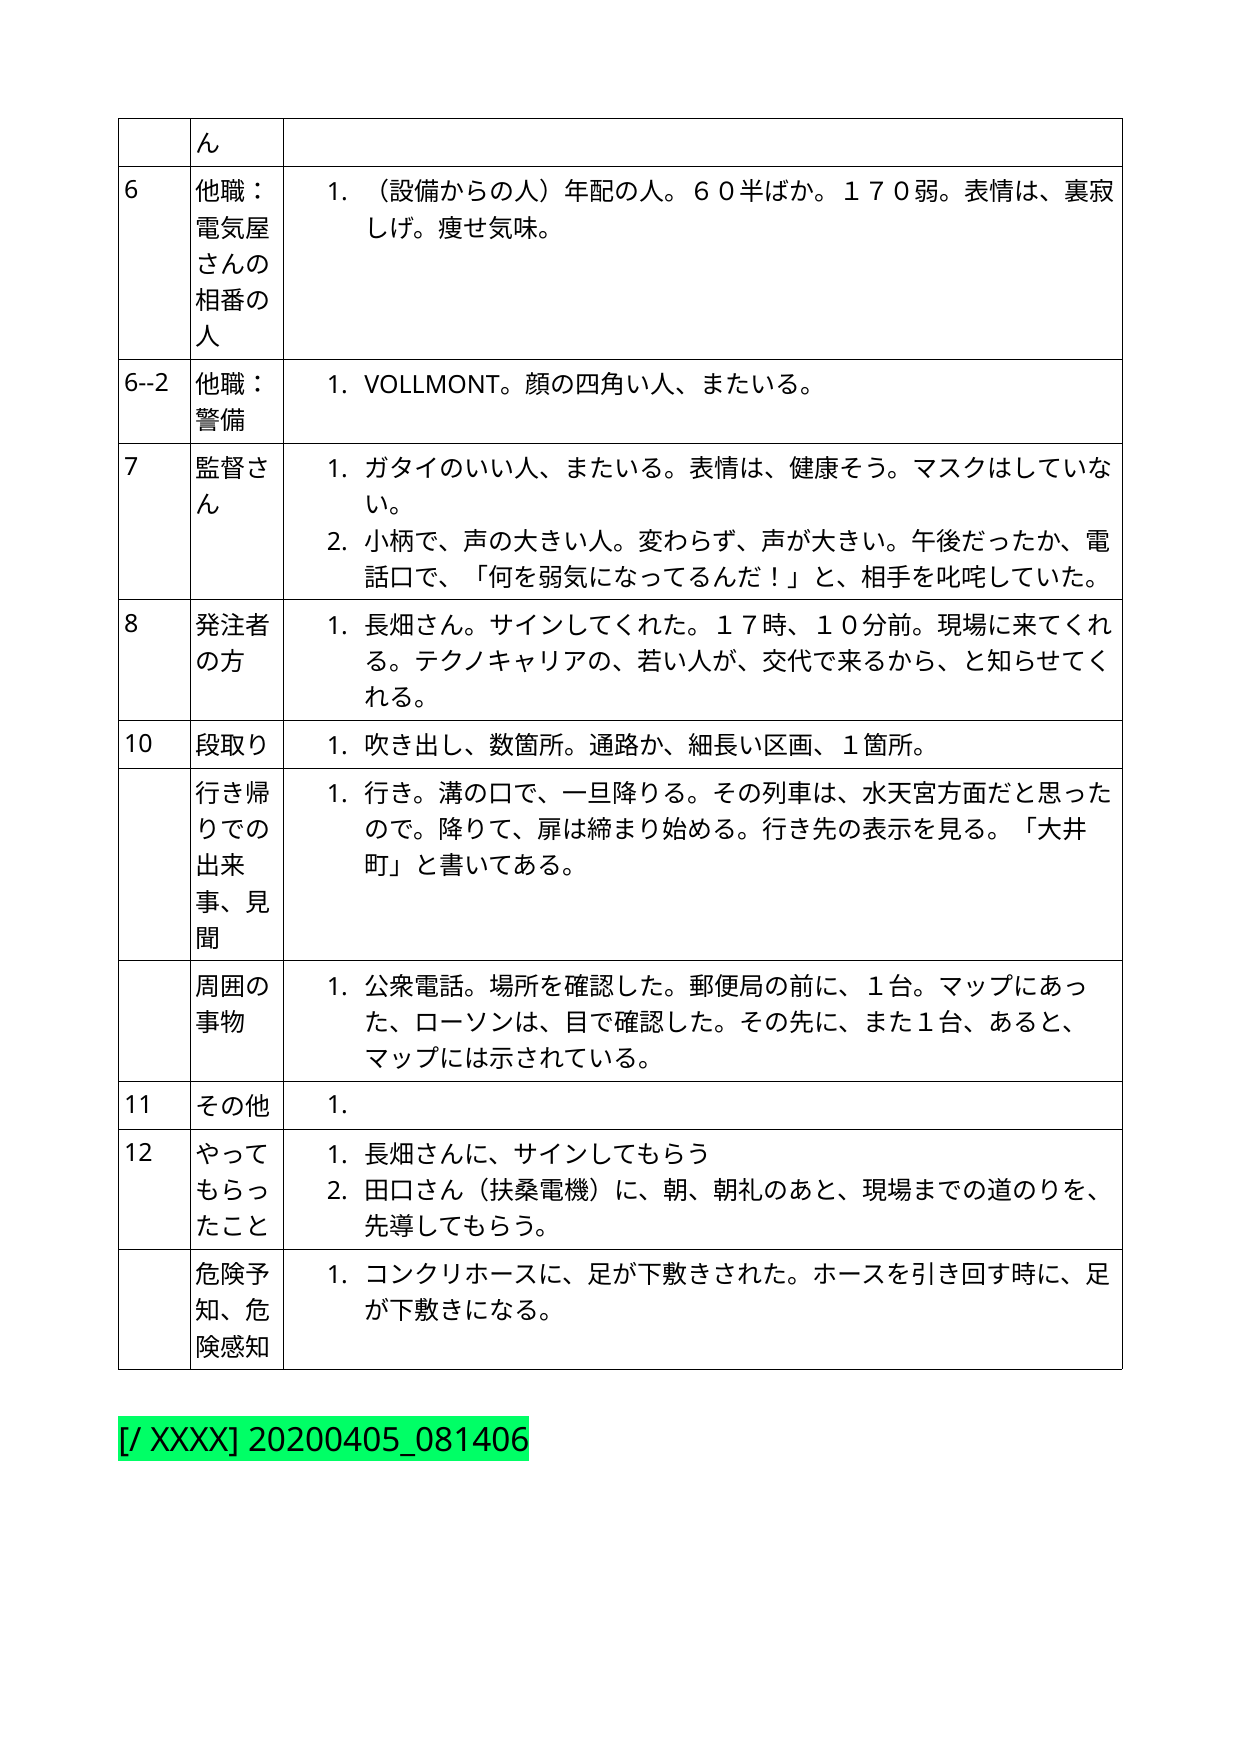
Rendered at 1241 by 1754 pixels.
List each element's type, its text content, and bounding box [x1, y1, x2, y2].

table_cell 公衆電話。場所を確認した。郵便局の前に、１台。マップにあった、ローソンは、目で確認した。その先に、また１台、あると、マップには示されている。 [284, 961, 1122, 1081]
table_cell 7 [119, 444, 190, 599]
table_cell 段取り [191, 721, 283, 767]
table_cell 周囲の事物 [191, 961, 283, 1081]
table_cell [284, 1082, 1122, 1128]
table_cell [119, 1250, 190, 1369]
table_cell 6--2 [119, 360, 190, 443]
table_cell 6 [119, 167, 190, 359]
table_cell 8 [119, 600, 190, 720]
table_cell 11 [119, 1082, 190, 1128]
table_cell [119, 961, 190, 1081]
table_cell [119, 769, 190, 960]
table_cell 他職：警備 [191, 360, 283, 443]
table_cell 監督さん [191, 444, 283, 599]
table_cell 吹き出し、数箇所。通路か、細長い区画、１箇所。 [284, 721, 1122, 767]
table_cell 行き。溝の口で、一旦降りる。その列車は、水天宮方面だと思ったので。降りて、扉は締まり始める。行き先の表示を見る。「大井町」と書いてある。 [284, 769, 1122, 960]
table_cell 他職：電気屋さんの相番の人 [191, 167, 283, 359]
table_cell （設備からの人）年配の人。６０半ばか。１７０弱。表情は、裏寂しげ。痩せ気味。 [284, 167, 1122, 359]
table_cell コンクリホースに、足が下敷きされた。ホースを引き回す時に、足が下敷きになる。 [284, 1250, 1122, 1369]
table_cell 12 [119, 1130, 190, 1249]
table_cell [284, 119, 1122, 166]
table_cell 行き帰りでの出来事、見聞 [191, 769, 283, 960]
table_cell 10 [119, 721, 190, 767]
table_cell [119, 119, 190, 166]
table_cell 長畑さん。サインしてくれた。１７時、１０分前。現場に来てくれる。テクノキャリアの、若い人が、交代で来るから、と知らせてくれる。 [284, 600, 1122, 720]
table_cell ん [191, 119, 283, 166]
table_cell ガタイのいい人、またいる。表情は、健康そう。マスクはしていない。 小柄で、声の大きい人。変わらず、声が大きい。午後だったか、電話口で、「何を弱気になってるんだ！」と、相手を叱咤していた。 [284, 444, 1122, 599]
table_cell 発注者の方 [191, 600, 283, 720]
table_cell 長畑さんに、サインしてもらう 田口さん（扶桑電機）に、朝、朝礼のあと、現場までの道のりを、先導してもらう。 [284, 1130, 1122, 1249]
table_cell 危険予知、危険感知 [191, 1250, 283, 1369]
text [/ XXXX] 20200405_081406 [118, 1416, 1122, 1461]
table_cell VOLLMONT。顔の四角い人、またいる。 [284, 360, 1122, 443]
table_cell やってもらったこと [191, 1130, 283, 1249]
table_cell その他 [191, 1082, 283, 1128]
